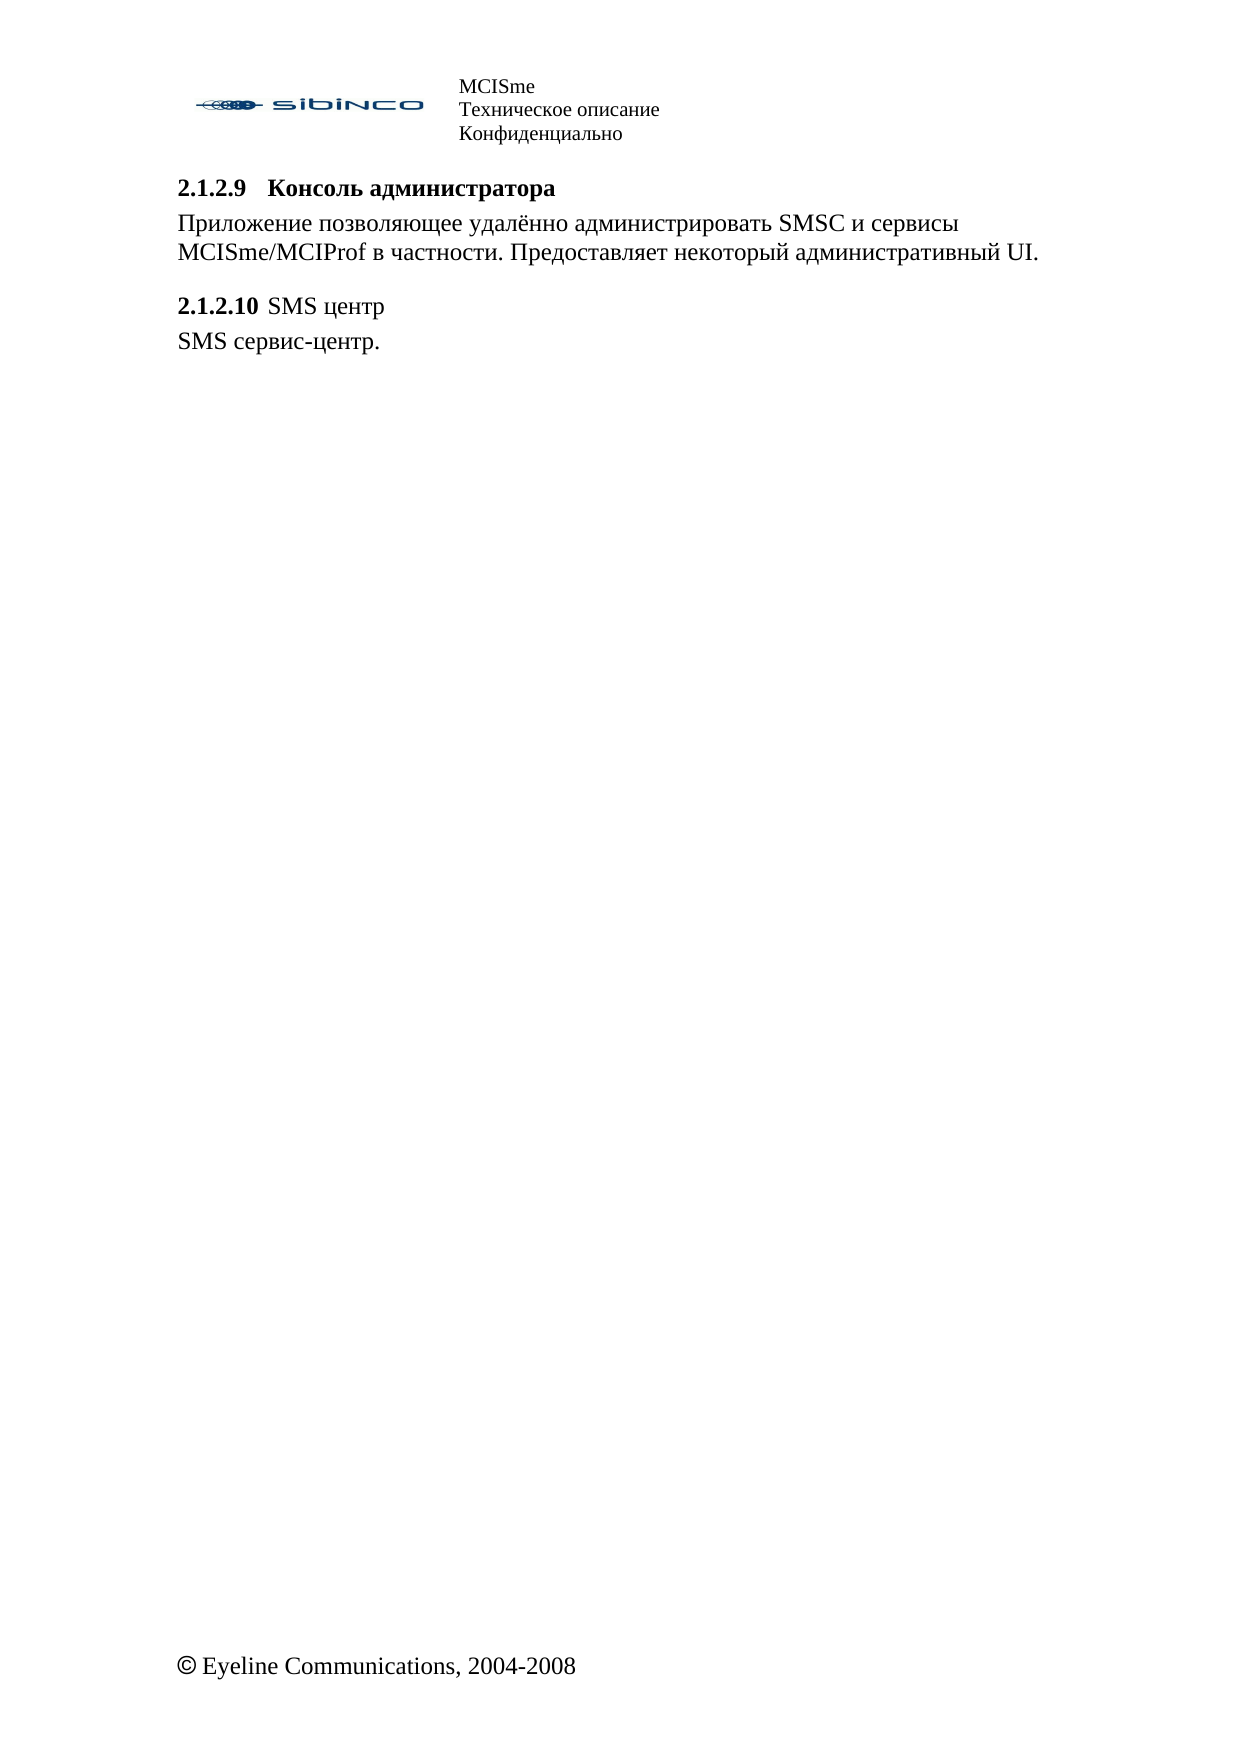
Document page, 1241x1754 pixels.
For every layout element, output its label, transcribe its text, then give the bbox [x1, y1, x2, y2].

subtitle Консоль администратора [177, 173, 1152, 202]
subtitle SMS центр [177, 291, 1152, 320]
picture [194, 98, 425, 112]
text Приложение позволяющее удалённо администрировать SMSC и сервисы MCISme/MCIProf в частности. Предоставляет некоторый административный UI. [177, 208, 1152, 266]
text SMS сервис-центр. [177, 326, 1152, 355]
